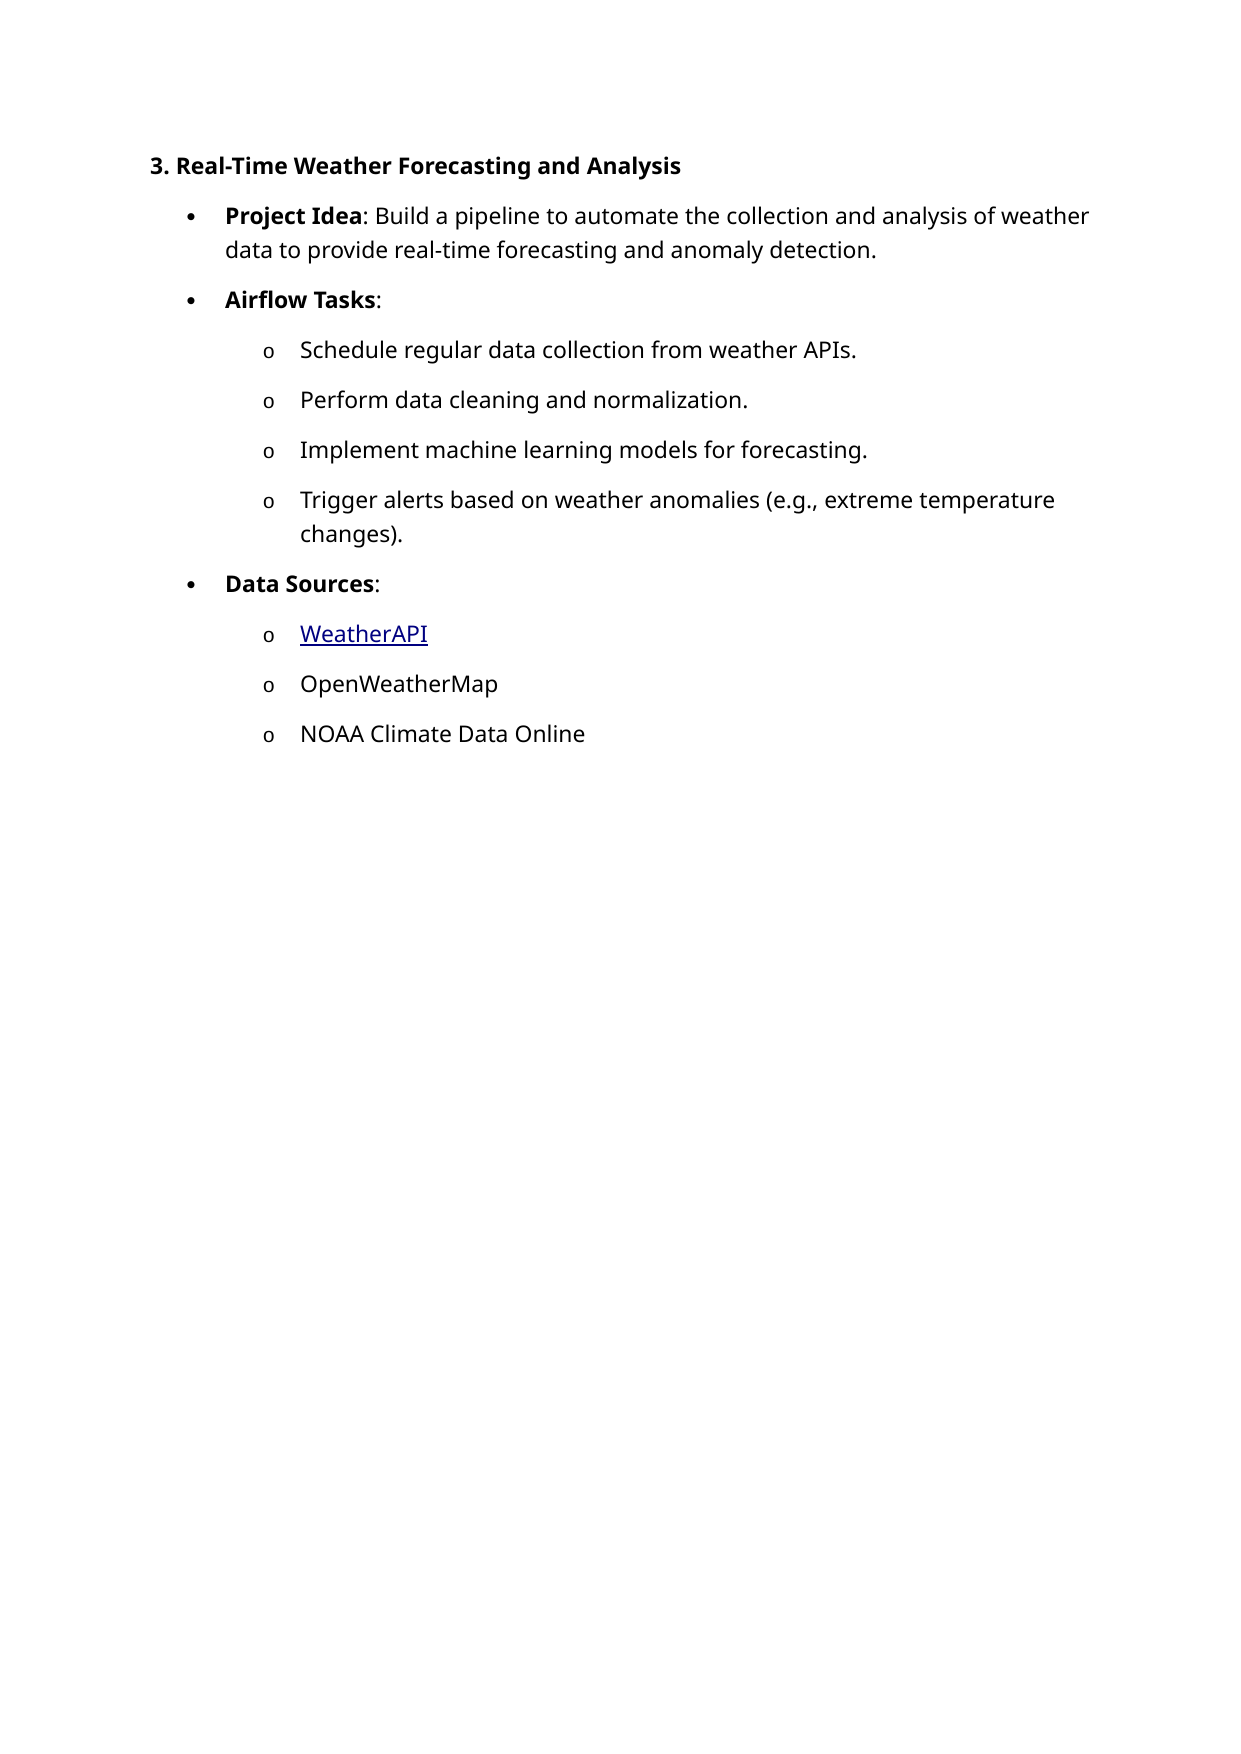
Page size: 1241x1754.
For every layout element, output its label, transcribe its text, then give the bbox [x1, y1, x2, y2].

list Schedule regular data collection from weather APIs. [262, 334, 1090, 365]
list Trigger alerts based on weather anomalies (e.g., extreme temperature changes). [262, 484, 1090, 549]
list Implement machine learning models for forecasting. [262, 434, 1090, 465]
list Airflow Tasks: [187, 284, 1090, 315]
list OpenWeatherMap [262, 668, 1090, 699]
text 3. Real-Time Weather Forecasting and Analysis [150, 150, 1090, 181]
list WeatherAPI [262, 618, 1090, 649]
list Data Sources: [187, 568, 1090, 599]
list Perform data cleaning and normalization. [262, 384, 1090, 415]
list Project Idea: Build a pipeline to automate the collection and analysis of weather data to provide real-time forecasting and anomaly detection. [187, 200, 1090, 265]
list NOAA Climate Data Online [262, 718, 1090, 749]
